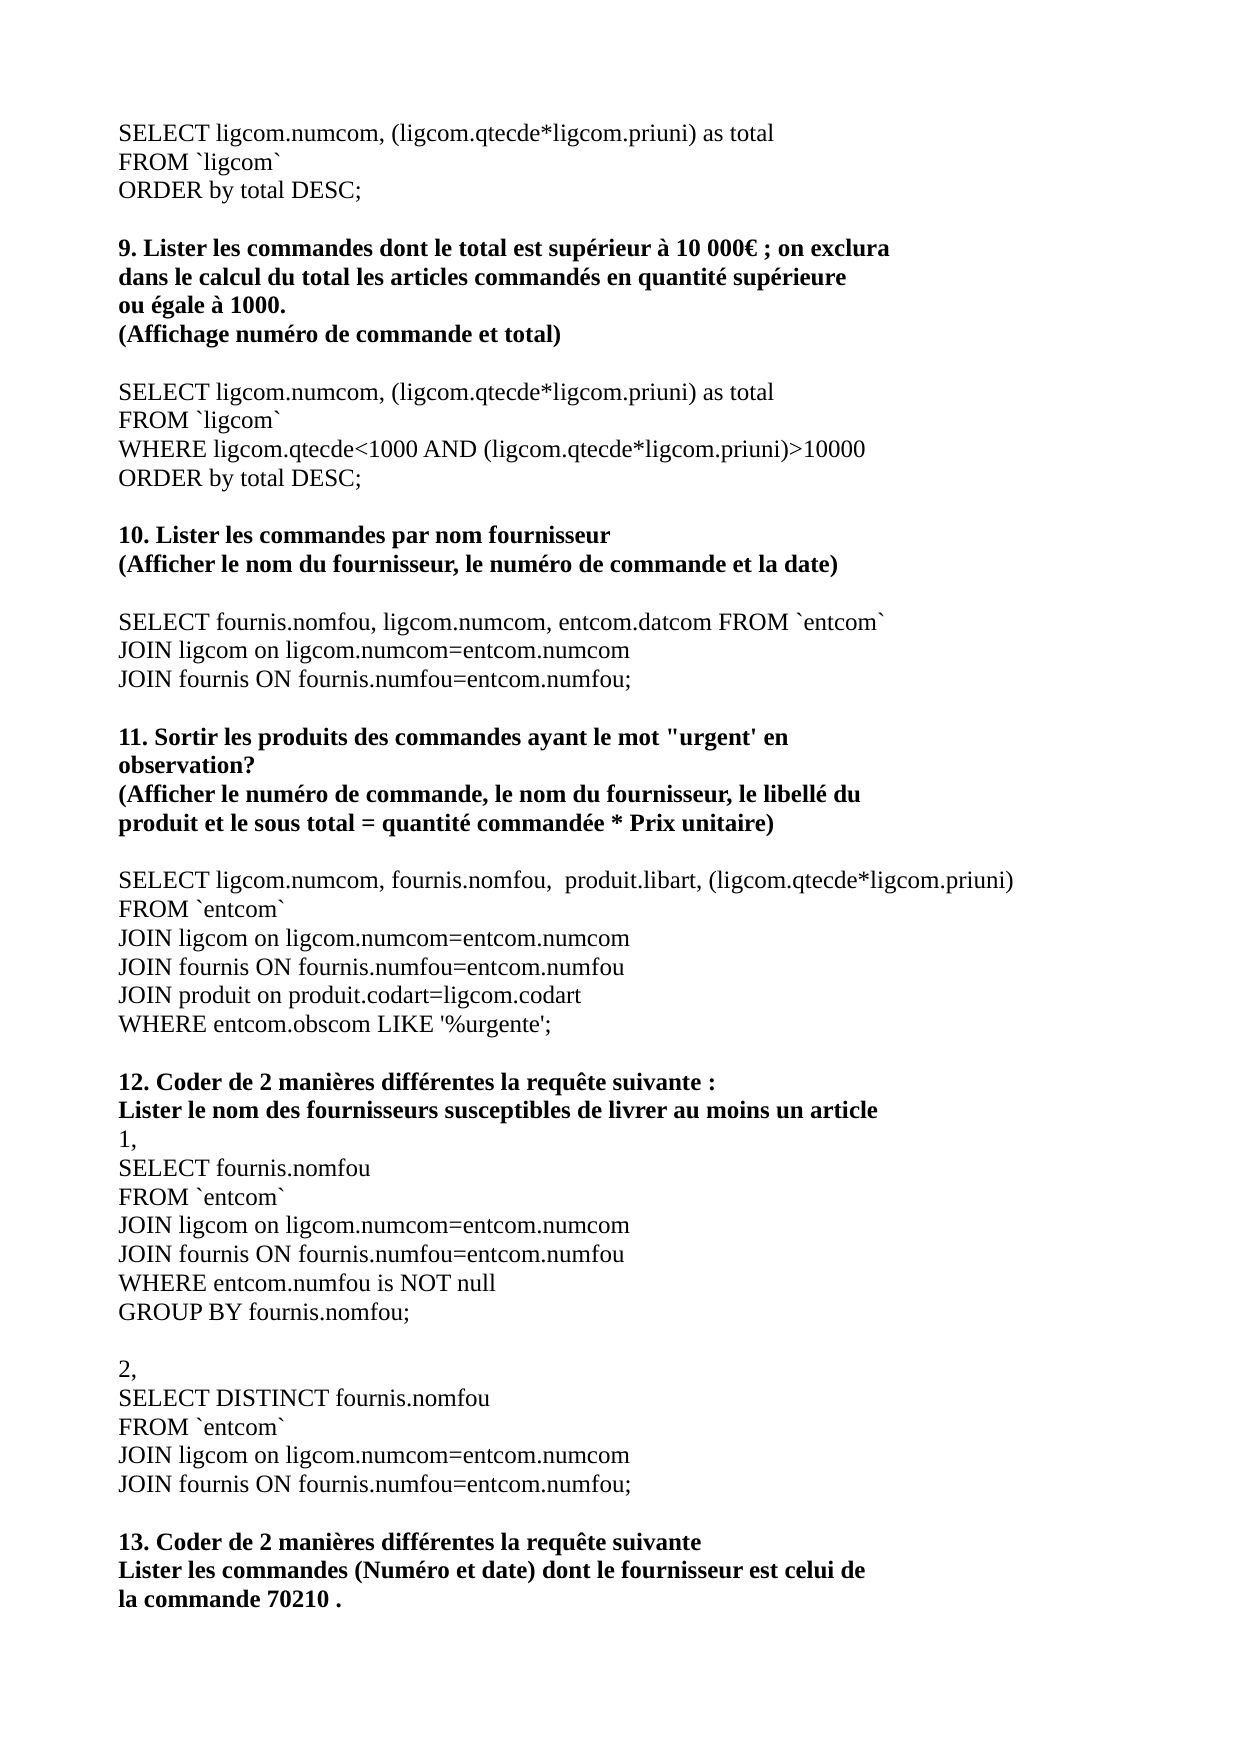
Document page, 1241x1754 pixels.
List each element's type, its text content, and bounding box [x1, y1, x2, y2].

text 2, [118, 1354, 1122, 1383]
text JOIN produit on produit.codart=ligcom.codart [118, 981, 1122, 1009]
text Lister les commandes (Numéro et date) dont le fournisseur est celui de [118, 1556, 1122, 1584]
text JOIN ligcom on ligcom.numcom=entcom.numcom [118, 923, 1122, 952]
text FROM `ligcom` [118, 147, 1122, 176]
text FROM `entcom` [118, 894, 1122, 923]
text la commande 70210 . [118, 1584, 1122, 1613]
text JOIN ligcom on ligcom.numcom=entcom.numcom [118, 1211, 1122, 1239]
text 10. Lister les commandes par nom fournisseur [118, 521, 1122, 549]
text (Afficher le nom du fournisseur, le numéro de commande et la date) [118, 549, 1122, 578]
text ou égale à 1000. [118, 291, 1122, 319]
text JOIN fournis ON fournis.numfou=entcom.numfou [118, 952, 1122, 981]
text dans le calcul du total les articles commandés en quantité supérieure [118, 262, 1122, 291]
text 9. Lister les commandes dont le total est supérieur à 10 000€ ; on exclura [118, 233, 1122, 262]
text JOIN fournis ON fournis.numfou=entcom.numfou [118, 1239, 1122, 1268]
text SELECT fournis.nomfou, ligcom.numcom, entcom.datcom FROM `entcom` [118, 607, 1122, 636]
text SELECT ligcom.numcom, (ligcom.qtecde*ligcom.priuni) as total [118, 118, 1122, 147]
text (Affichage numéro de commande et total) [118, 319, 1122, 348]
text ORDER by total DESC; [118, 463, 1122, 492]
text SELECT fournis.nomfou [118, 1153, 1122, 1182]
text GROUP BY fournis.nomfou; [118, 1297, 1122, 1326]
text Lister le nom des fournisseurs susceptibles de livrer au moins un article [118, 1096, 1122, 1124]
text ORDER by total DESC; [118, 176, 1122, 204]
text observation? [118, 751, 1122, 779]
text 12. Coder de 2 manières différentes la requête suivante : [118, 1067, 1122, 1096]
text SELECT ligcom.numcom, (ligcom.qtecde*ligcom.priuni) as total [118, 377, 1122, 406]
text JOIN fournis ON fournis.numfou=entcom.numfou; [118, 664, 1122, 693]
text WHERE entcom.numfou is NOT null [118, 1268, 1122, 1297]
text WHERE entcom.obscom LIKE '%urgente'; [118, 1009, 1122, 1038]
text (Afficher le numéro de commande, le nom du fournisseur, le libellé du [118, 779, 1122, 808]
text FROM `ligcom` [118, 406, 1122, 434]
text JOIN ligcom on ligcom.numcom=entcom.numcom [118, 636, 1122, 664]
text SELECT ligcom.numcom, fournis.nomfou, produit.libart, (ligcom.qtecde*ligcom.priuni) [118, 866, 1122, 894]
text 13. Coder de 2 manières différentes la requête suivante [118, 1527, 1122, 1556]
text 11. Sortir les produits des commandes ayant le mot "urgent' en [118, 722, 1122, 751]
text 1, [118, 1124, 1122, 1153]
text FROM `entcom` [118, 1182, 1122, 1211]
text FROM `entcom` [118, 1412, 1122, 1441]
text JOIN ligcom on ligcom.numcom=entcom.numcom [118, 1441, 1122, 1469]
text JOIN fournis ON fournis.numfou=entcom.numfou; [118, 1469, 1122, 1498]
text WHERE ligcom.qtecde<1000 AND (ligcom.qtecde*ligcom.priuni)>10000 [118, 434, 1122, 463]
text produit et le sous total = quantité commandée * Prix unitaire) [118, 808, 1122, 837]
text SELECT DISTINCT fournis.nomfou [118, 1383, 1122, 1412]
